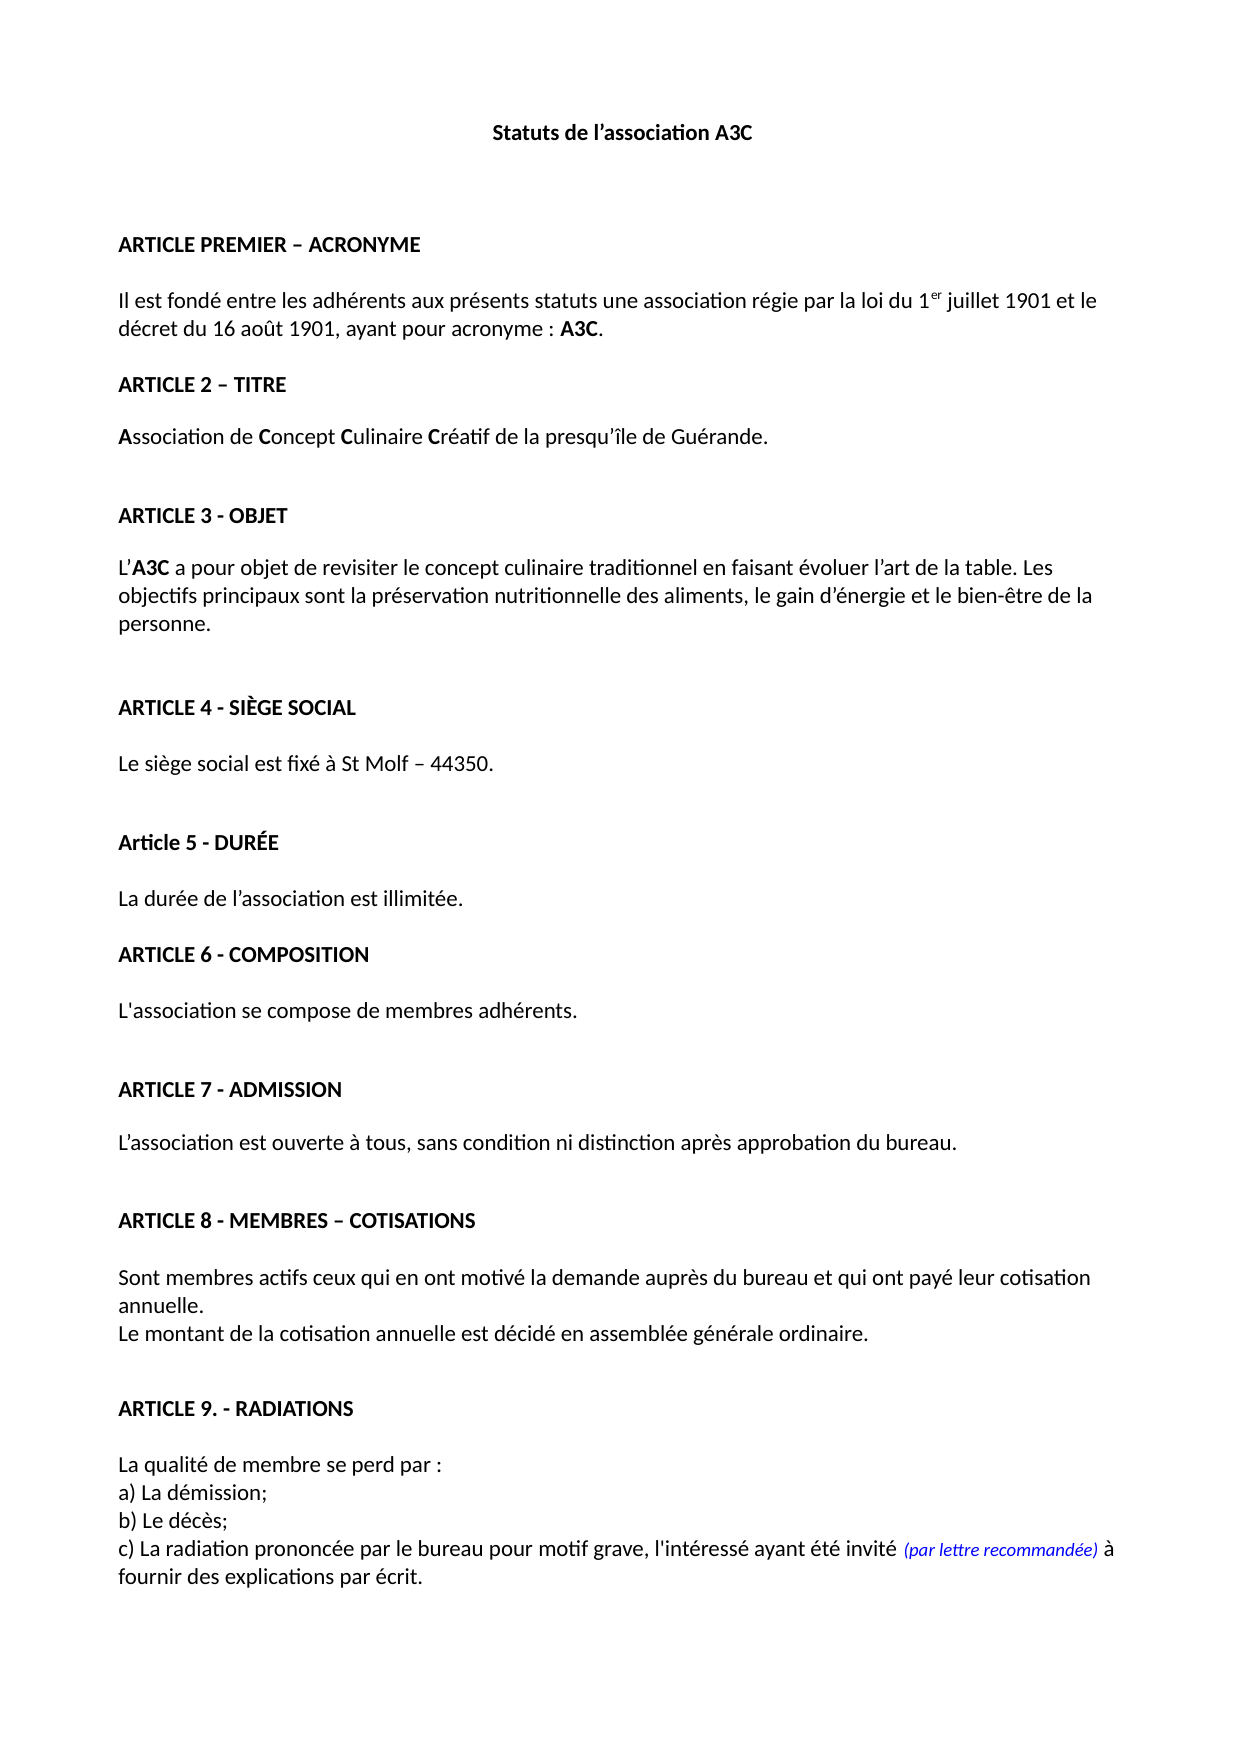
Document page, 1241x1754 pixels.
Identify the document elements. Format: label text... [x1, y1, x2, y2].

text ARTICLE 8 - MEMBRES – COTISATIONS Sont membres actifs ceux qui en ont motivé la demande auprès du bureau et qui ont payé leur cotisation annuelle. [118, 1179, 1122, 1319]
text L’A3C a pour objet de revisiter le concept culinaire traditionnel en faisant évoluer l’art de la table. Les objectifs principaux sont la préservation nutritionnelle des aliments, le gain d’énergie et le bien-être de la personne. [118, 553, 1122, 637]
text ARTICLE PREMIER – ACRONYME Il est fondé entre les adhérents aux présents statuts une association régie par la loi du 1er juillet 1901 et le décret du 16 août 1901, ayant pour acronyme : A3C. [118, 230, 1122, 342]
text L’association est ouverte à tous, sans condition ni distinction après approbation du bureau. [118, 1128, 1122, 1156]
text ARTICLE 9. - RADIATIONS La qualité de membre se perd par : a) La démission; b) Le décès; c) La radiation prononcée par le bureau pour motif grave, l'intéressé ayant été invité (par lettre recommandée) à fournir des explications par écrit. [118, 1394, 1122, 1590]
text ARTICLE 4 - SIÈGE SOCIAL Le siège social est fixé à St Molf – 44350. [118, 666, 1122, 778]
text Statuts de l’association A3C [118, 118, 1122, 146]
text Association de Concept Culinaire Créatif de la presqu’île de Guérande. ARTICLE 3 - OBJET [118, 422, 1122, 553]
text La durée de l’association est illimitée. ARTICLE 6 - COMPOSITION L'association se compose de membres adhérents. [118, 884, 1122, 1025]
text ARTICLE 7 - ADMISSION [118, 1025, 1122, 1128]
text Article 5 - DURÉE [118, 778, 1122, 857]
text ARTICLE 2 – TITRE [118, 370, 1122, 422]
text Le montant de la cotisation annuelle est décidé en assemblée générale ordinaire. [118, 1319, 1122, 1371]
